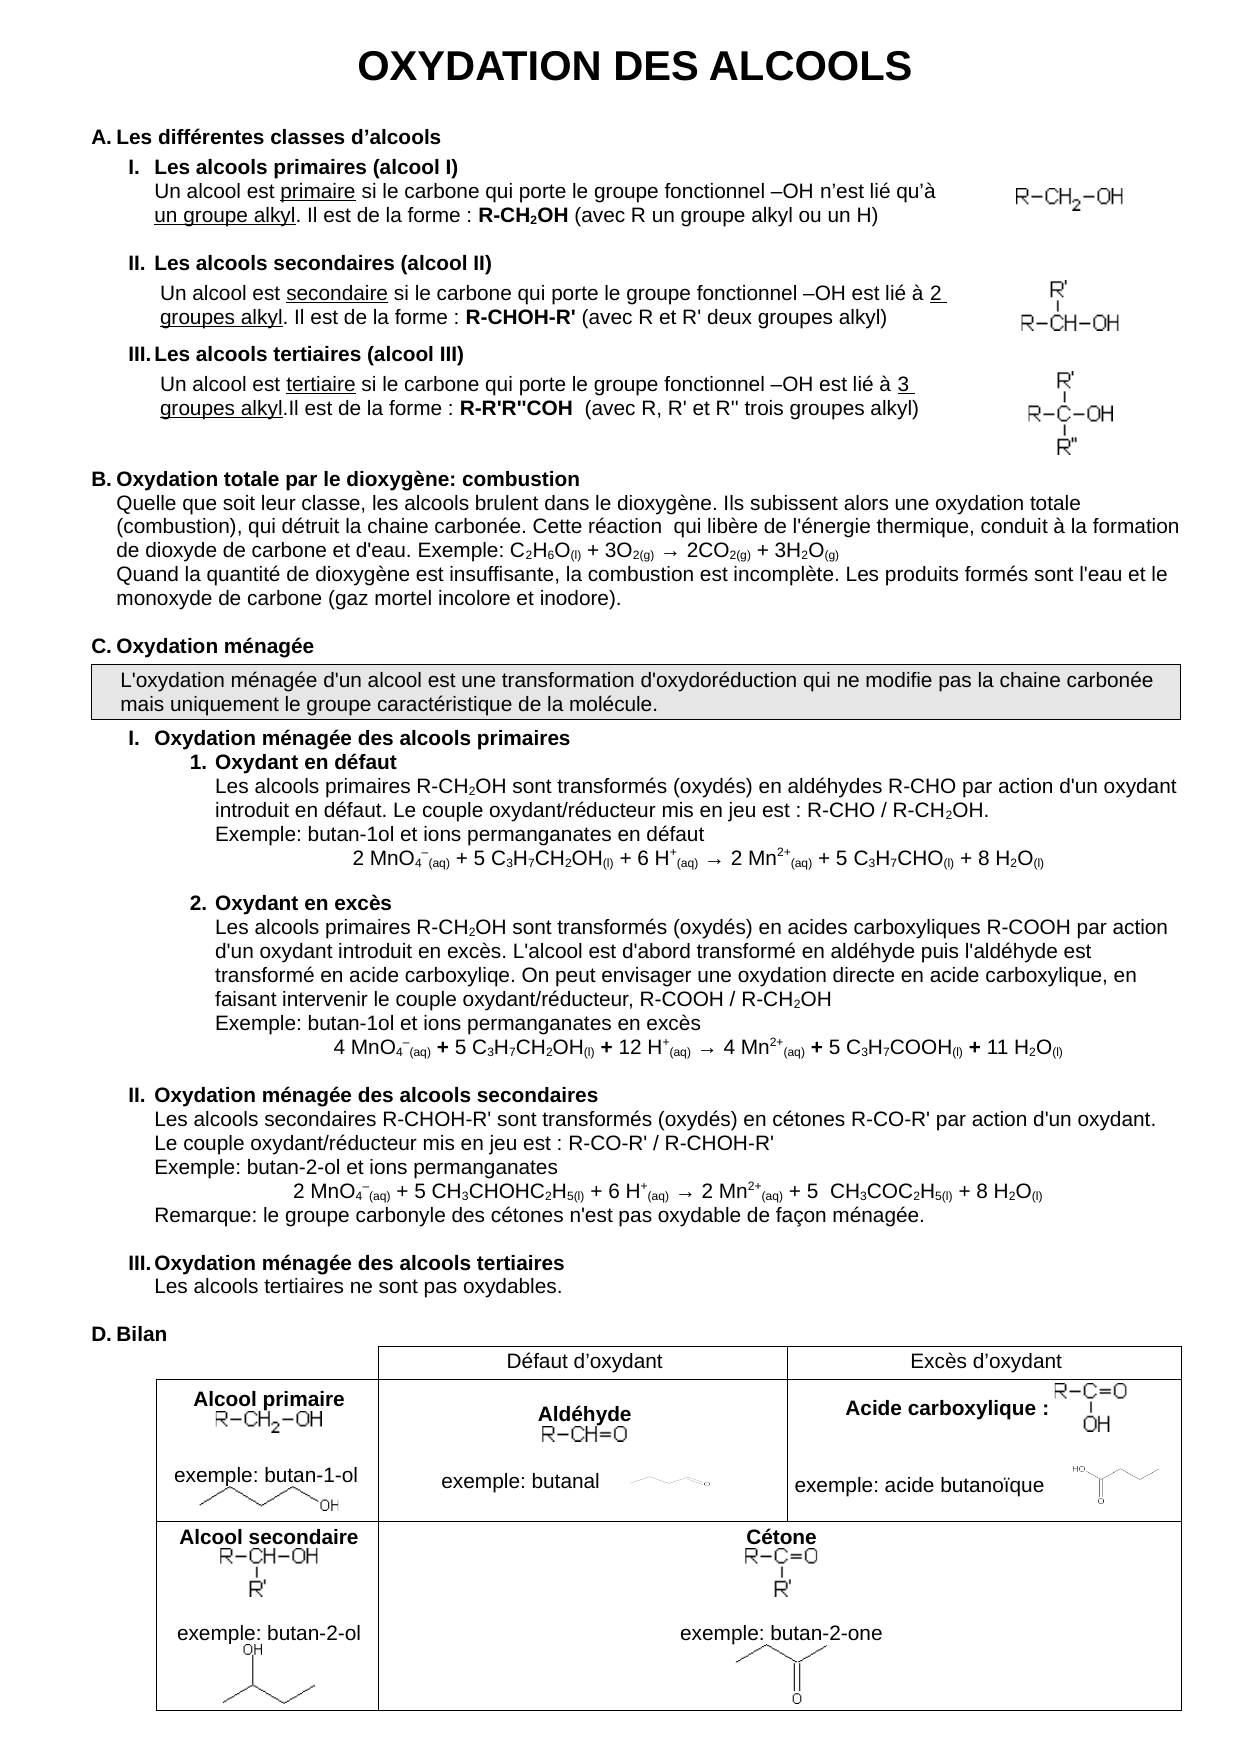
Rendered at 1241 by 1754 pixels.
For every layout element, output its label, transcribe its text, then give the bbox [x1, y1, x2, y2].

list Exemple: butan-1ol et ions permanganates en excès [189, 1011, 1181, 1035]
picture [1016, 188, 1123, 211]
list Les alcools secondaires R-CHOH-R' sont transformés (oxydés) en cétones R-CO-R' par action d'un oxydant. Le couple oxydant/réducteur mis en jeu est : R-CO-R' / R-CHOH-R' [128, 1107, 1181, 1154]
picture [542, 1426, 627, 1442]
list Quand la quantité de dioxygène est insuffisante, la combustion est incomplète. Les produits formés sont l'eau et le monoxyde de carbone (gaz mortel incolore et inodore). [91, 562, 1181, 610]
picture [222, 1644, 315, 1704]
picture [199, 1486, 339, 1511]
text OXYDATION DES ALCOOLS [88, 41, 1181, 89]
list Oxydation ménagée [91, 634, 1181, 658]
list 2 MnO4–(aq) + 5 CH3CHOHC2H5(l) + 6 H+(aq) → 2 Mn2+(aq) + 5 CH3COC2H5(l) + 8 H2O(l) [128, 1178, 1181, 1202]
list Bilan [91, 1322, 1181, 1346]
list 2 MnO4–(aq) + 5 C3H7CH2OH(l) + 6 H+(aq) → 2 Mn2+(aq) + 5 C3H7CHO(l) + 8 H2O(l) [189, 846, 1181, 869]
table_cell Alcool secondaire exemple: butan-2-ol [157, 1522, 378, 1710]
table_header Un alcool est primaire si le carbone qui porte le groupe fonctionnel –OH n’est lié qu’à un groupe alkyl. Il est de la forme : R-CH2OH (avec R un groupe alkyl ou un H) [89, 179, 957, 227]
list Les alcools secondaires (alcool II) [128, 251, 1181, 275]
table_header Un alcool est tertiaire si le carbone qui porte le groupe fonctionnel –OH est lié à 3 groupes alkyl.Il est de la forme : R-R'R''COH (avec R, R' et R'' trois groupes alkyl) [89, 366, 960, 466]
table_cell Cétone exemple: butan-2-one [379, 1522, 1181, 1710]
table_header [156, 1346, 378, 1379]
table_cell Acide carboxylique : exemple: acide butanoïque [788, 1380, 1181, 1521]
picture [1028, 371, 1113, 455]
table_header Excès d’oxydant [788, 1347, 1181, 1379]
list Les alcools primaires R-CH2OH sont transformés (oxydés) en aldéhydes R-CHO par action d'un oxydant introduit en défaut. Le couple oxydant/réducteur mis en jeu est : R-CHO / R-CH2OH. [189, 774, 1181, 822]
table_header [960, 366, 1181, 466]
table_header Un alcool est secondaire si le carbone qui porte le groupe fonctionnel –OH est lié à 2 groupes alkyl. Il est de la forme : R-CHOH-R' (avec R et R' deux groupes alkyl) [89, 275, 959, 342]
table_cell Alcool primaire exemple: butan-1-ol [157, 1380, 378, 1521]
table_header Défaut d’oxydant [379, 1347, 787, 1379]
list Les alcools primaires (alcool I) [128, 155, 1181, 179]
picture [215, 1411, 322, 1433]
list 4 MnO4–(aq) + 5 C3H7CH2OH(l) + 12 H+(aq) → 4 Mn2+(aq) + 5 C3H7COOH(l) + 11 H2O(l) [189, 1035, 1181, 1059]
list Remarque: le groupe carbonyle des cétones n'est pas oxydable de façon ménagée. [128, 1202, 1181, 1226]
picture [220, 1548, 318, 1597]
list Oxydant en défaut [189, 750, 1181, 774]
list Oxydation ménagée des alcools tertiaires [128, 1250, 1181, 1274]
list Exemple: butan-2-ol et ions permanganates [128, 1154, 1181, 1178]
list Les alcools primaires R-CH2OH sont transformés (oxydés) en acides carboxyliques R-COOH par action d'un oxydant introduit en excès. L'alcool est d'abord transformé en aldéhyde puis l'aldéhyde est transformé en acide carboxyliqe. On peut envisager une oxydation directe en acide carboxylique, en faisant intervenir le couple oxydant/réducteur, R-COOH / R-CH2OH [189, 915, 1181, 1011]
picture [1021, 280, 1119, 331]
table_header [957, 179, 1181, 227]
list Oxydant en excès [189, 891, 1181, 915]
list Les différentes classes d’alcools [91, 125, 1181, 149]
list Oxydation totale par le dioxygène: combustion [91, 466, 1181, 490]
table_cell Aldéhyde exemple: butanal [379, 1380, 787, 1521]
picture [745, 1548, 818, 1597]
list L'oxydation ménagée d'un alcool est une transformation d'oxydoréduction qui ne modifie pas la chaine carbonée mais uniquement le groupe caractéristique de la molécule. [92, 665, 1180, 719]
list Oxydation ménagée des alcools secondaires [128, 1083, 1181, 1107]
list Oxydation ménagée des alcools primaires [128, 726, 1181, 750]
list Exemple: butan-1ol et ions permanganates en défaut [189, 822, 1181, 846]
table_header [959, 275, 1181, 342]
list Quelle que soit leur classe, les alcools brulent dans le dioxygène. Ils subissent alors une oxydation totale (combustion), qui détruit la chaine carbonée. Cette réaction qui libère de l'énergie thermique, conduit à la formation de dioxyde de carbone et d'eau. Exemple: C2H6O(l) + 3O2(g) → 2CO2(g) + 3H2O(g) [91, 490, 1181, 562]
list Les alcools tertiaires (alcool III) [128, 342, 1181, 366]
list Les alcools tertiaires ne sont pas oxydables. [128, 1274, 1181, 1298]
picture [1054, 1383, 1127, 1432]
picture [735, 1644, 827, 1704]
